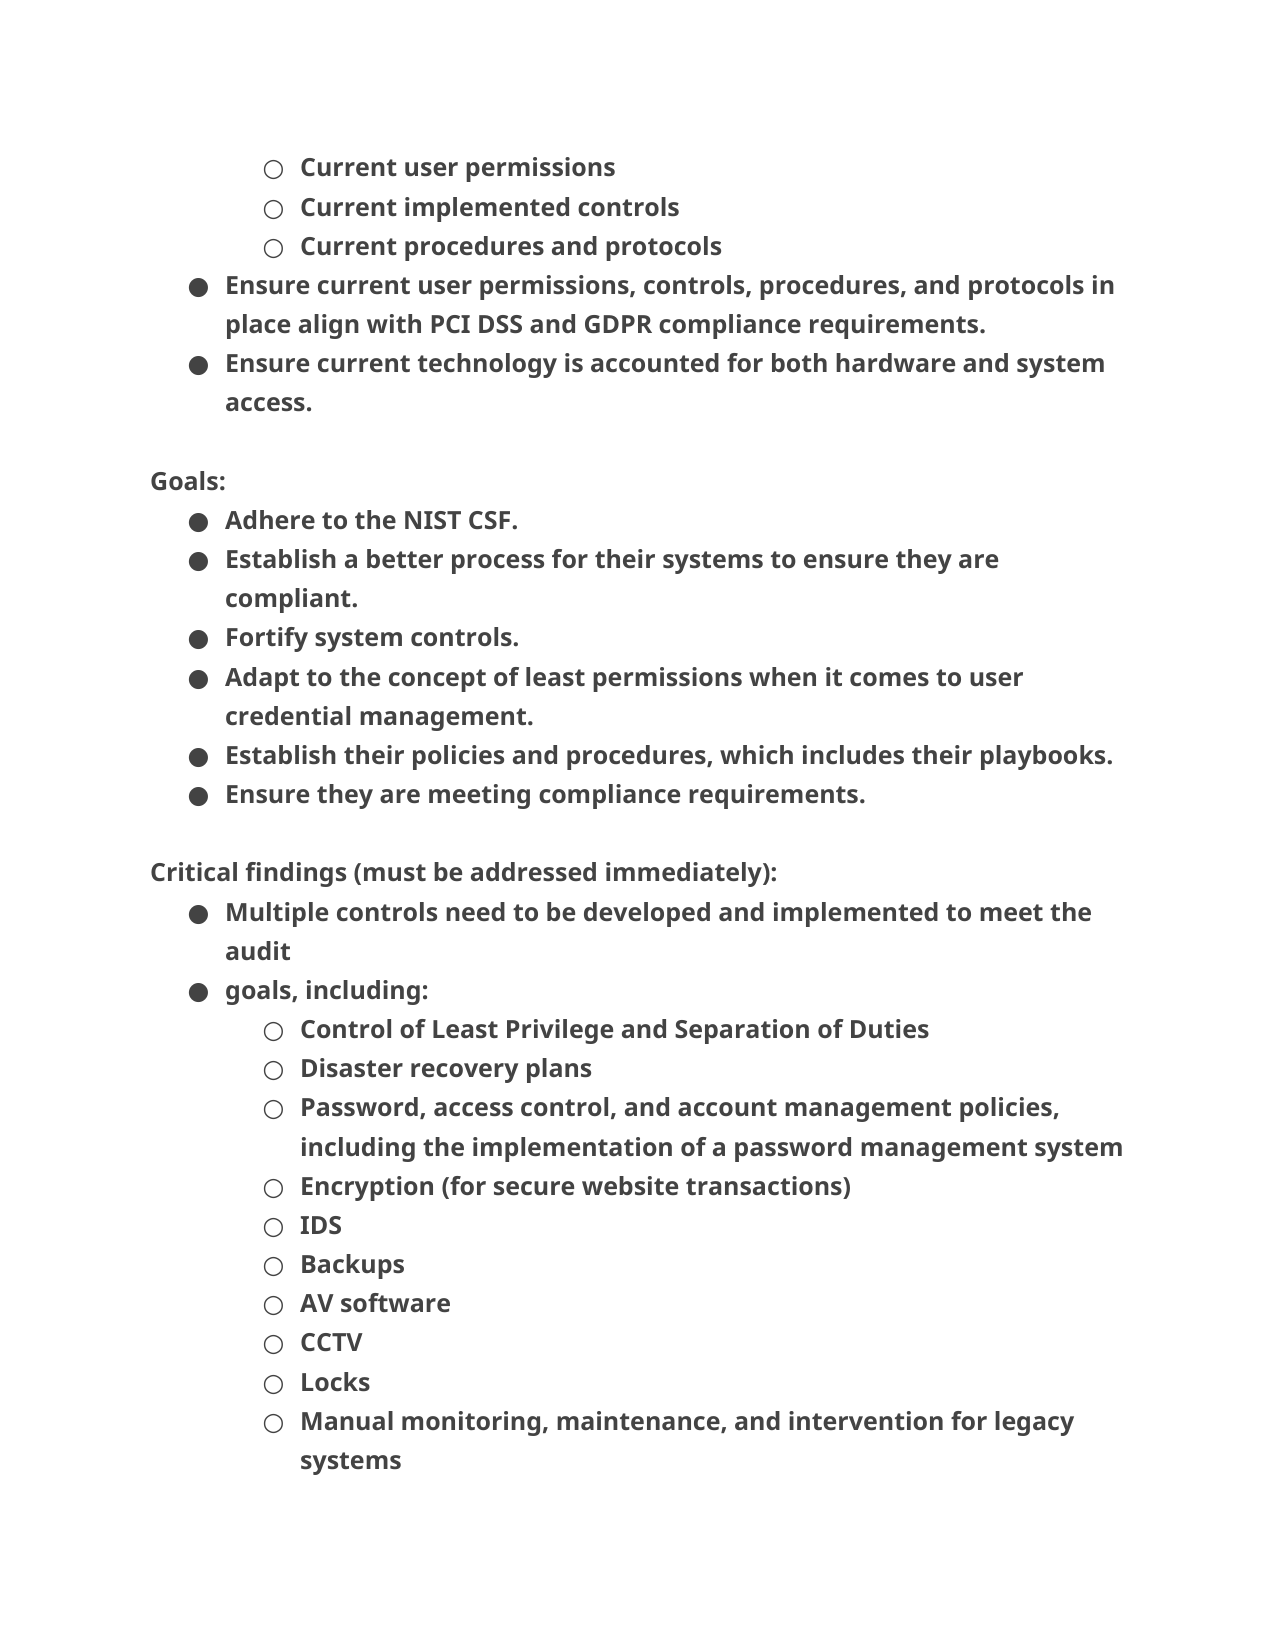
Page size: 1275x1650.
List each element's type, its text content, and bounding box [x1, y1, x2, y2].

list Encryption (for secure website transactions) [262, 1168, 1125, 1202]
list Fortify system controls. [187, 620, 1125, 654]
list goals, including: [187, 972, 1125, 1007]
list Current procedures and protocols [262, 228, 1125, 262]
list Current user permissions [262, 150, 1125, 184]
list Establish a better process for their systems to ensure they are compliant. [187, 542, 1125, 615]
list Locks [262, 1364, 1125, 1398]
list IDS [262, 1207, 1125, 1242]
list Backups [262, 1247, 1125, 1281]
list Current implemented controls [262, 189, 1125, 223]
list AV software [262, 1286, 1125, 1320]
text Goals: [150, 463, 1125, 497]
list Ensure current user permissions, controls, procedures, and protocols in place align with PCI DSS and GDPR compliance requirements. [187, 267, 1125, 341]
list Establish their policies and procedures, which includes their playbooks. [187, 737, 1125, 772]
list Ensure current technology is accounted for both hardware and system access. [187, 346, 1125, 419]
text Critical findings (must be addressed immediately): [150, 855, 1125, 889]
list Password, access control, and account management policies, including the implementation of a password management system [262, 1090, 1125, 1163]
list CCTV [262, 1325, 1125, 1359]
list Adhere to the NIST CSF. [187, 502, 1125, 537]
list Multiple controls need to be developed and implemented to meet the audit [187, 894, 1125, 967]
list Ensure they are meeting compliance requirements. [187, 777, 1125, 811]
list Manual monitoring, maintenance, and intervention for legacy systems [262, 1403, 1125, 1477]
list Disaster recovery plans [262, 1051, 1125, 1085]
list Control of Least Privilege and Separation of Duties [262, 1012, 1125, 1046]
list Adapt to the concept of least permissions when it comes to user credential management. [187, 659, 1125, 732]
